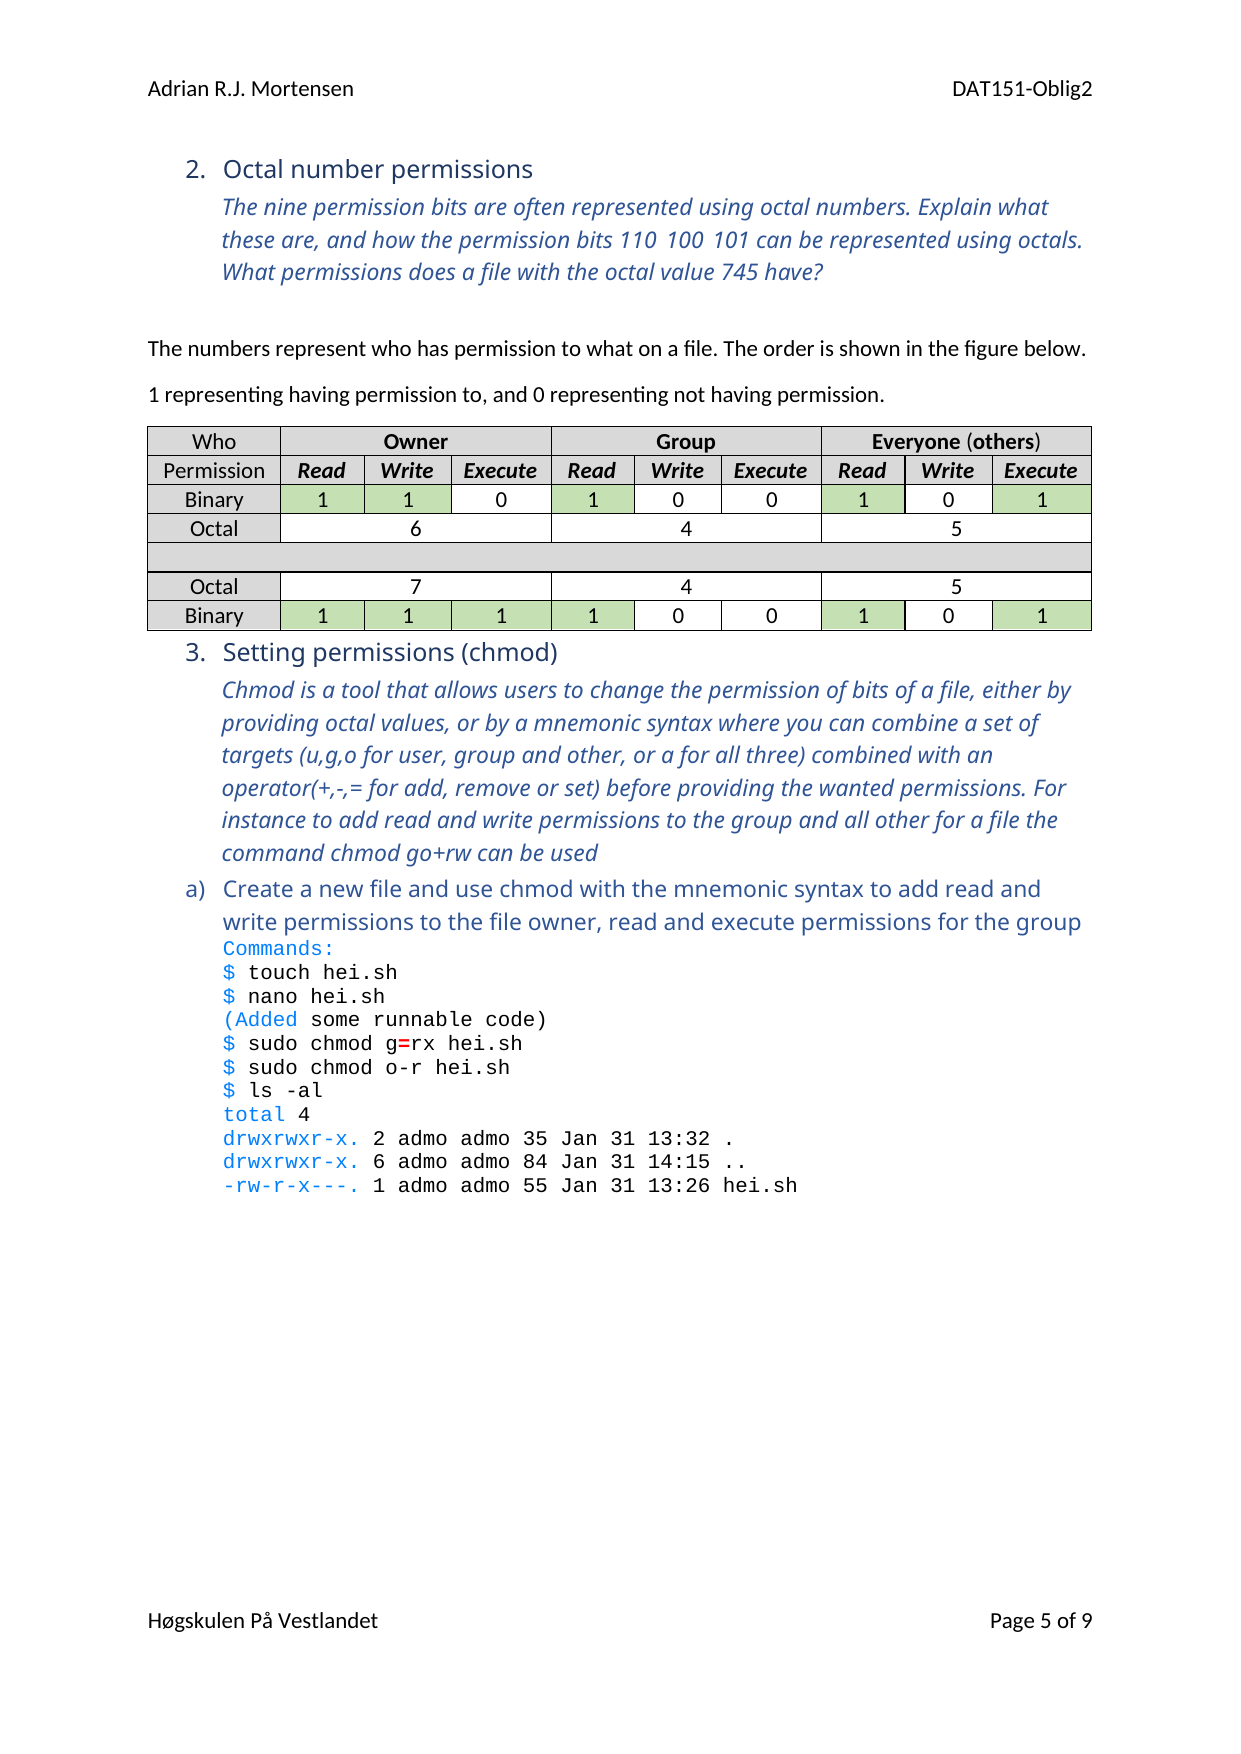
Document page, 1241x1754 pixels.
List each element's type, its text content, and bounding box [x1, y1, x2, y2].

table_cell Write [906, 456, 992, 484]
table_cell 1 [365, 601, 451, 629]
table_cell 1 [365, 485, 451, 513]
text 1 representing having permission to, and 0 representing not having permission. [148, 380, 1093, 408]
text The numbers represent who has permission to what on a file. The order is shown in the figure below. [148, 334, 1093, 363]
table_cell Execute [452, 456, 551, 484]
table_cell Write [365, 456, 451, 484]
table_cell 1 [993, 485, 1091, 513]
table_cell Permission [148, 456, 280, 484]
list total 4 [223, 1104, 1093, 1128]
list $ sudo chmod o-r hei.sh [223, 1057, 1093, 1080]
table_cell Binary [148, 601, 280, 629]
table_cell 1 [993, 601, 1091, 629]
table_cell 1 [552, 601, 634, 629]
table_cell Octal [148, 514, 280, 542]
table_header Who [148, 427, 280, 455]
table_cell 0 [635, 601, 721, 629]
list Setting permissions (chmod) [185, 635, 1093, 669]
table_header Owner [281, 427, 551, 455]
table_cell Execute [993, 456, 1091, 484]
table_cell 1 [452, 601, 551, 629]
table_header Group [552, 427, 821, 455]
table_cell 7 [281, 573, 551, 600]
table_cell Execute [722, 456, 821, 484]
table_header Everyone (others) [822, 427, 1091, 455]
table_cell 0 [722, 485, 821, 513]
list Octal number permissions [185, 152, 1093, 186]
table_cell Read [552, 456, 634, 484]
table_cell 1 [552, 485, 634, 513]
list $ nano hei.sh [223, 986, 1093, 1009]
list Commands: [223, 938, 1093, 962]
table_cell 5 [822, 514, 1091, 542]
list -rw-r-x---. 1 admo admo 55 Jan 31 13:26 hei.sh [223, 1175, 1093, 1198]
table_cell 1 [822, 601, 904, 629]
table_cell 1 [822, 485, 904, 513]
table_cell 0 [906, 601, 992, 629]
list $ sudo chmod g=rx hei.sh [223, 1033, 1093, 1057]
table_cell 4 [552, 573, 821, 600]
table_cell 0 [722, 601, 821, 629]
table_cell 0 [635, 485, 721, 513]
table_cell 0 [906, 485, 992, 513]
table_cell Write [635, 456, 721, 484]
list drwxrwxr-x. 6 admo admo 84 Jan 31 14:15 .. [223, 1151, 1093, 1175]
subtitle The nine permission bits are often represented using octal numbers. Explain what these are, and how the permission bits 110 100 101 can be represented using octals. What permissions does a file with the octal value 745 have? [221, 191, 1093, 288]
list Create a new file and use chmod with the mnemonic syntax to add read and write permissions to the file owner, read and execute permissions for the group [185, 873, 1093, 937]
table_cell Read [822, 456, 904, 484]
list $ ls -al [223, 1080, 1093, 1104]
table_cell 6 [281, 514, 551, 542]
table_cell 1 [281, 485, 364, 513]
list drwxrwxr-x. 2 admo admo 35 Jan 31 13:32 . [223, 1128, 1093, 1151]
table_cell 5 [822, 573, 1091, 600]
table_cell Read [281, 456, 364, 484]
table_cell [148, 543, 1091, 571]
subtitle Chmod is a tool that allows users to change the permission of bits of a file, either by providing octal values, or by a mnemonic syntax where you can combine a set of targets (u,g,o for user, group and other, or a for all three) combined with an operator(+,-,= for add, remove or set) before providing the wanted permissions. For instance to add read and write permissions to the group and all other for a file the command chmod go+rw can be used [221, 674, 1093, 868]
list (Added some runnable code) [223, 1009, 1093, 1033]
table_cell 0 [452, 485, 551, 513]
table_cell Binary [148, 485, 280, 513]
table_cell 4 [552, 514, 821, 542]
table_cell 1 [281, 601, 364, 629]
table_cell Octal [148, 573, 280, 600]
list $ touch hei.sh [223, 962, 1093, 986]
